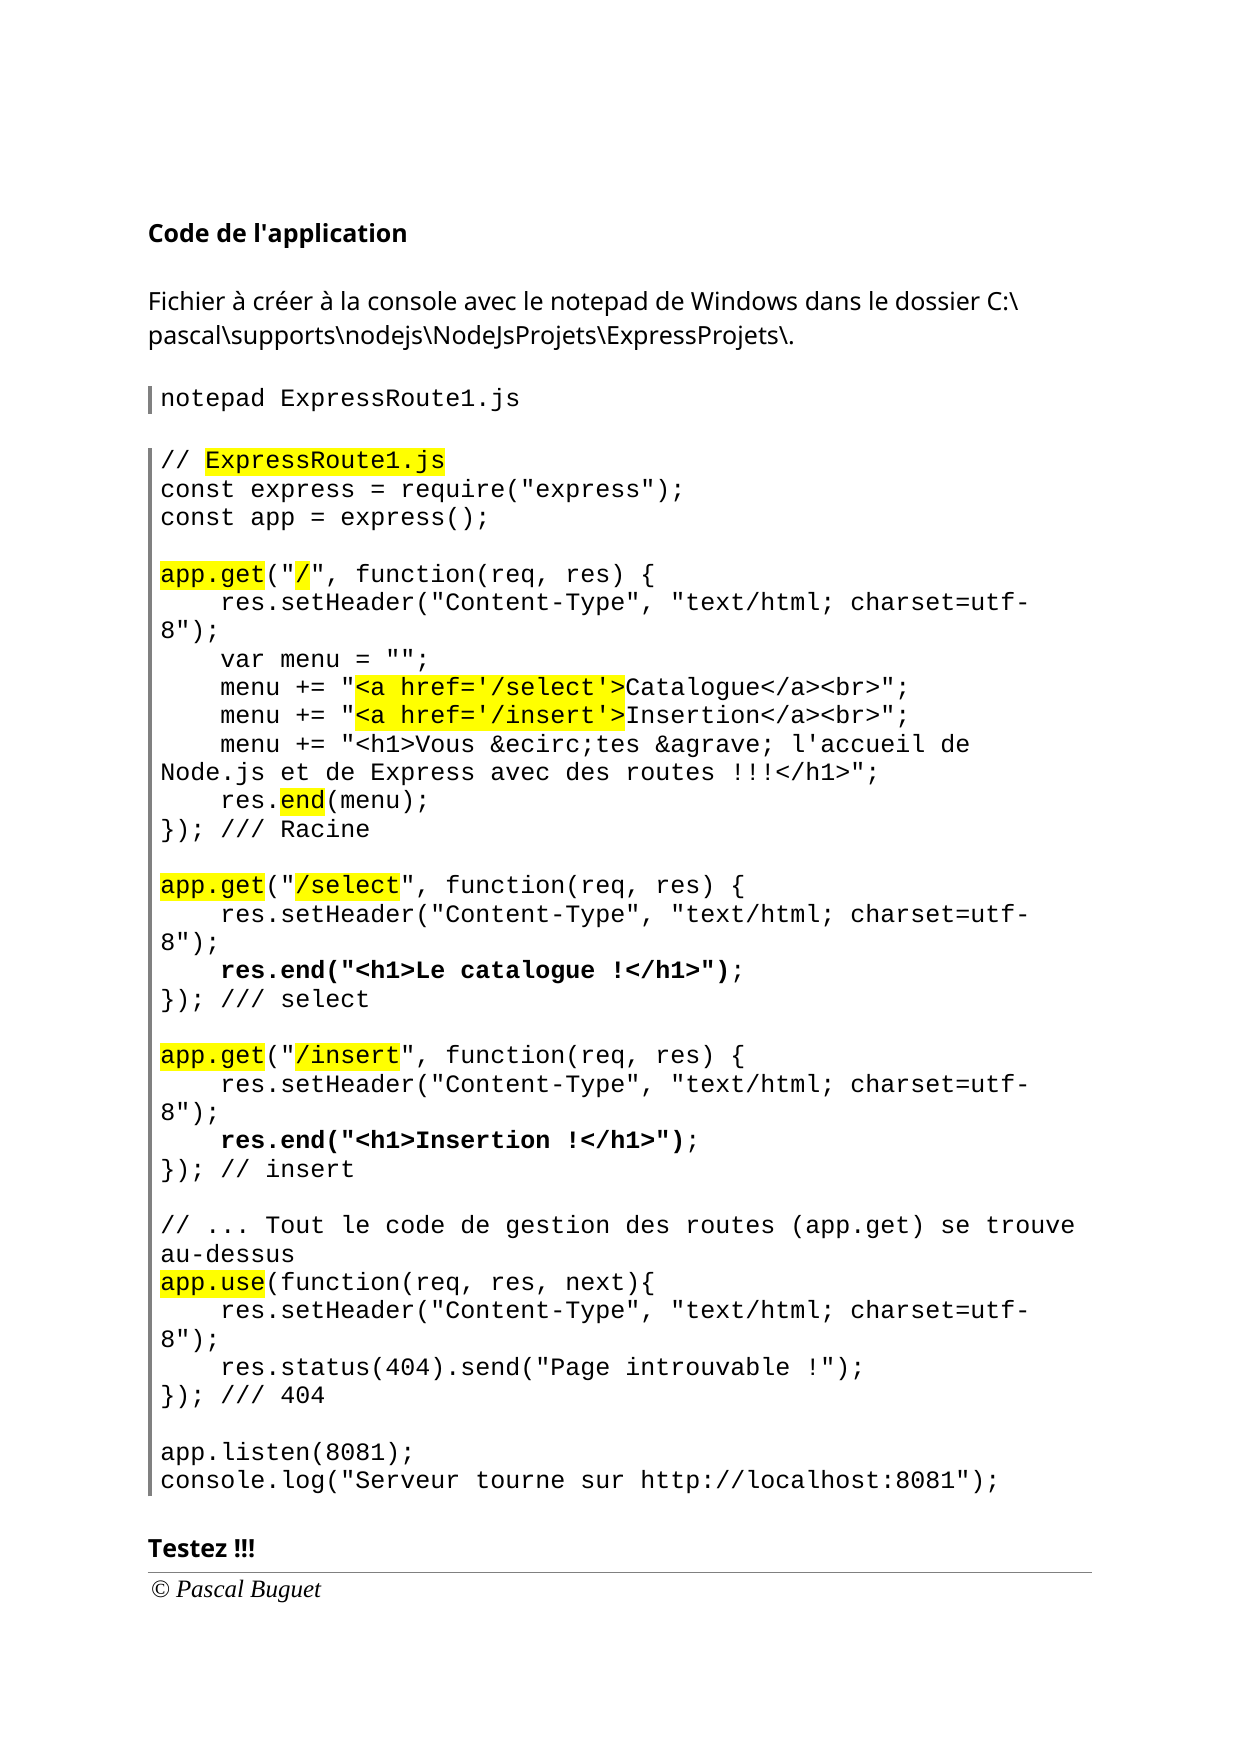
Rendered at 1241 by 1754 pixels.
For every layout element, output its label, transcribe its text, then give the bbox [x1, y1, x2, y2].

text console.log("Serveur tourne sur http://localhost:8081"); [152, 1468, 1092, 1496]
text menu += "<a href='/insert'>Insertion</a><br>"; [152, 703, 1092, 731]
text res.setHeader("Content-Type", "text/html; charset=utf-8"); [152, 1071, 1092, 1128]
text notepad ExpressRoute1.js [152, 386, 1092, 414]
text var menu = ""; [152, 646, 1092, 675]
text const express = require("express"); [152, 476, 1092, 505]
text app.get("/insert", function(req, res) { [152, 1043, 1092, 1071]
text Code de l'application [148, 215, 1092, 249]
text res.setHeader("Content-Type", "text/html; charset=utf-8"); [152, 1298, 1092, 1355]
text Fichier à créer à la console avec le notepad de Windows dans le dossier C:\pascal\supports\nodejs\NodeJsProjets\ExpressProjets\. [148, 283, 1092, 352]
text menu += "<h1>Vous &ecirc;tes &agrave; l'accueil de Node.js et de Express avec des routes !!!</h1>"; [152, 731, 1092, 788]
text res.end("<h1>Le catalogue !</h1>"); [152, 958, 1092, 986]
text Testez !!! [148, 1530, 1092, 1564]
text }); /// select [152, 986, 1092, 1015]
text res.end(menu); [152, 788, 1092, 816]
text app.get("/", function(req, res) { [152, 561, 1092, 590]
text const app = express(); [152, 505, 1092, 533]
text }); // insert [152, 1156, 1092, 1185]
text res.setHeader("Content-Type", "text/html; charset=utf-8"); [152, 590, 1092, 646]
text // ... Tout le code de gestion des routes (app.get) se trouve au-dessus [152, 1213, 1092, 1270]
text res.status(404).send("Page introuvable !"); [152, 1355, 1092, 1383]
text app.get("/select", function(req, res) { [152, 873, 1092, 901]
text menu += "<a href='/select'>Catalogue</a><br>"; [152, 675, 1092, 703]
text res.end("<h1>Insertion !</h1>"); [152, 1128, 1092, 1156]
text // ExpressRoute1.js [152, 448, 1092, 476]
text }); /// 404 [152, 1383, 1092, 1411]
text app.use(function(req, res, next){ [152, 1270, 1092, 1298]
text app.listen(8081); [152, 1440, 1092, 1468]
text res.setHeader("Content-Type", "text/html; charset=utf-8"); [152, 901, 1092, 958]
text }); /// Racine [152, 816, 1092, 845]
